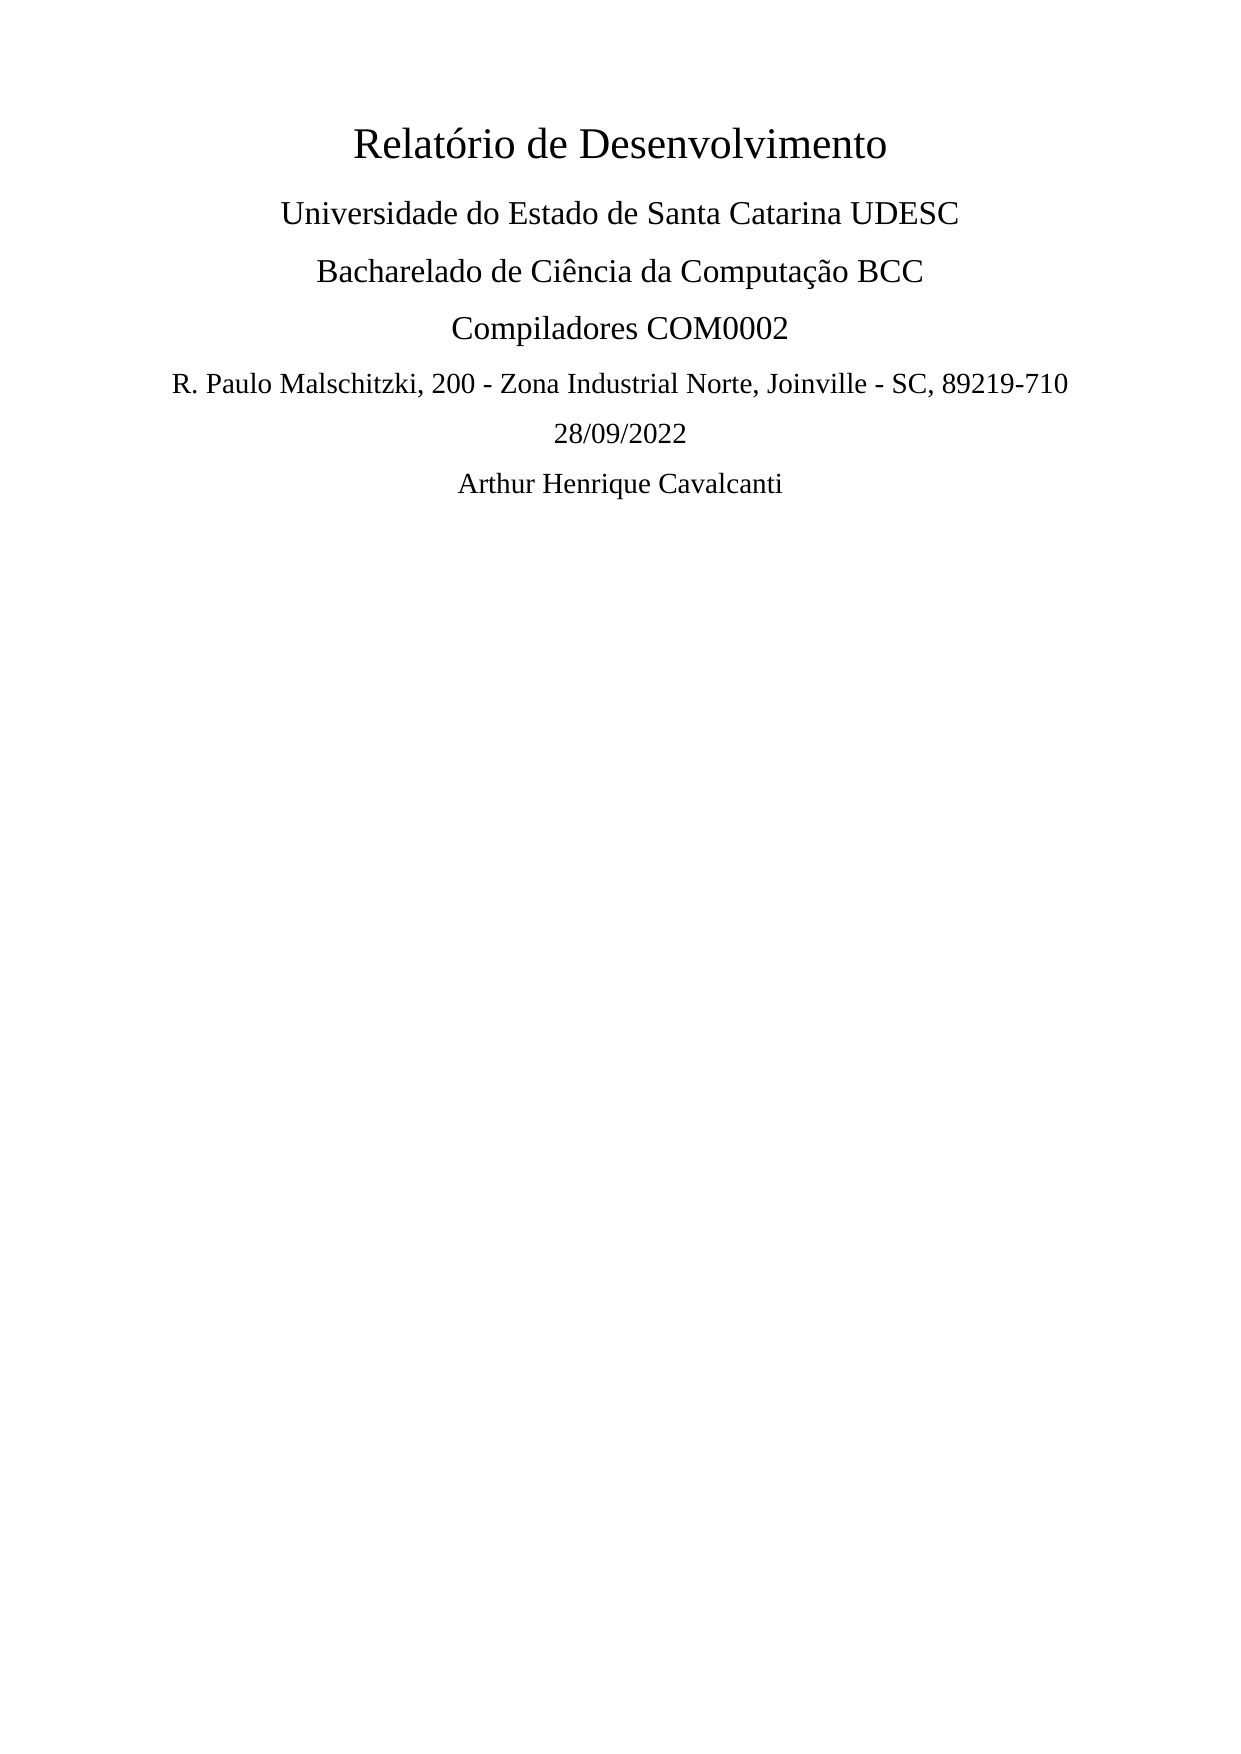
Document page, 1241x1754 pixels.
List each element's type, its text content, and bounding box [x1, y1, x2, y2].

text Arthur Henrique Cavalcanti [118, 467, 1122, 500]
text Compiladores COM0002 [118, 308, 1122, 347]
text Bacharelado de Ciência da Computação BCC [118, 251, 1122, 289]
text Relatório de Desenvolvimento [118, 118, 1122, 168]
text R. Paulo Malschitzki, 200 - Zona Industrial Norte, Joinville - SC, 89219-710 [118, 366, 1122, 399]
text Universidade do Estado de Santa Catarina UDESC [118, 193, 1122, 232]
text 28/09/2022 [118, 416, 1122, 450]
